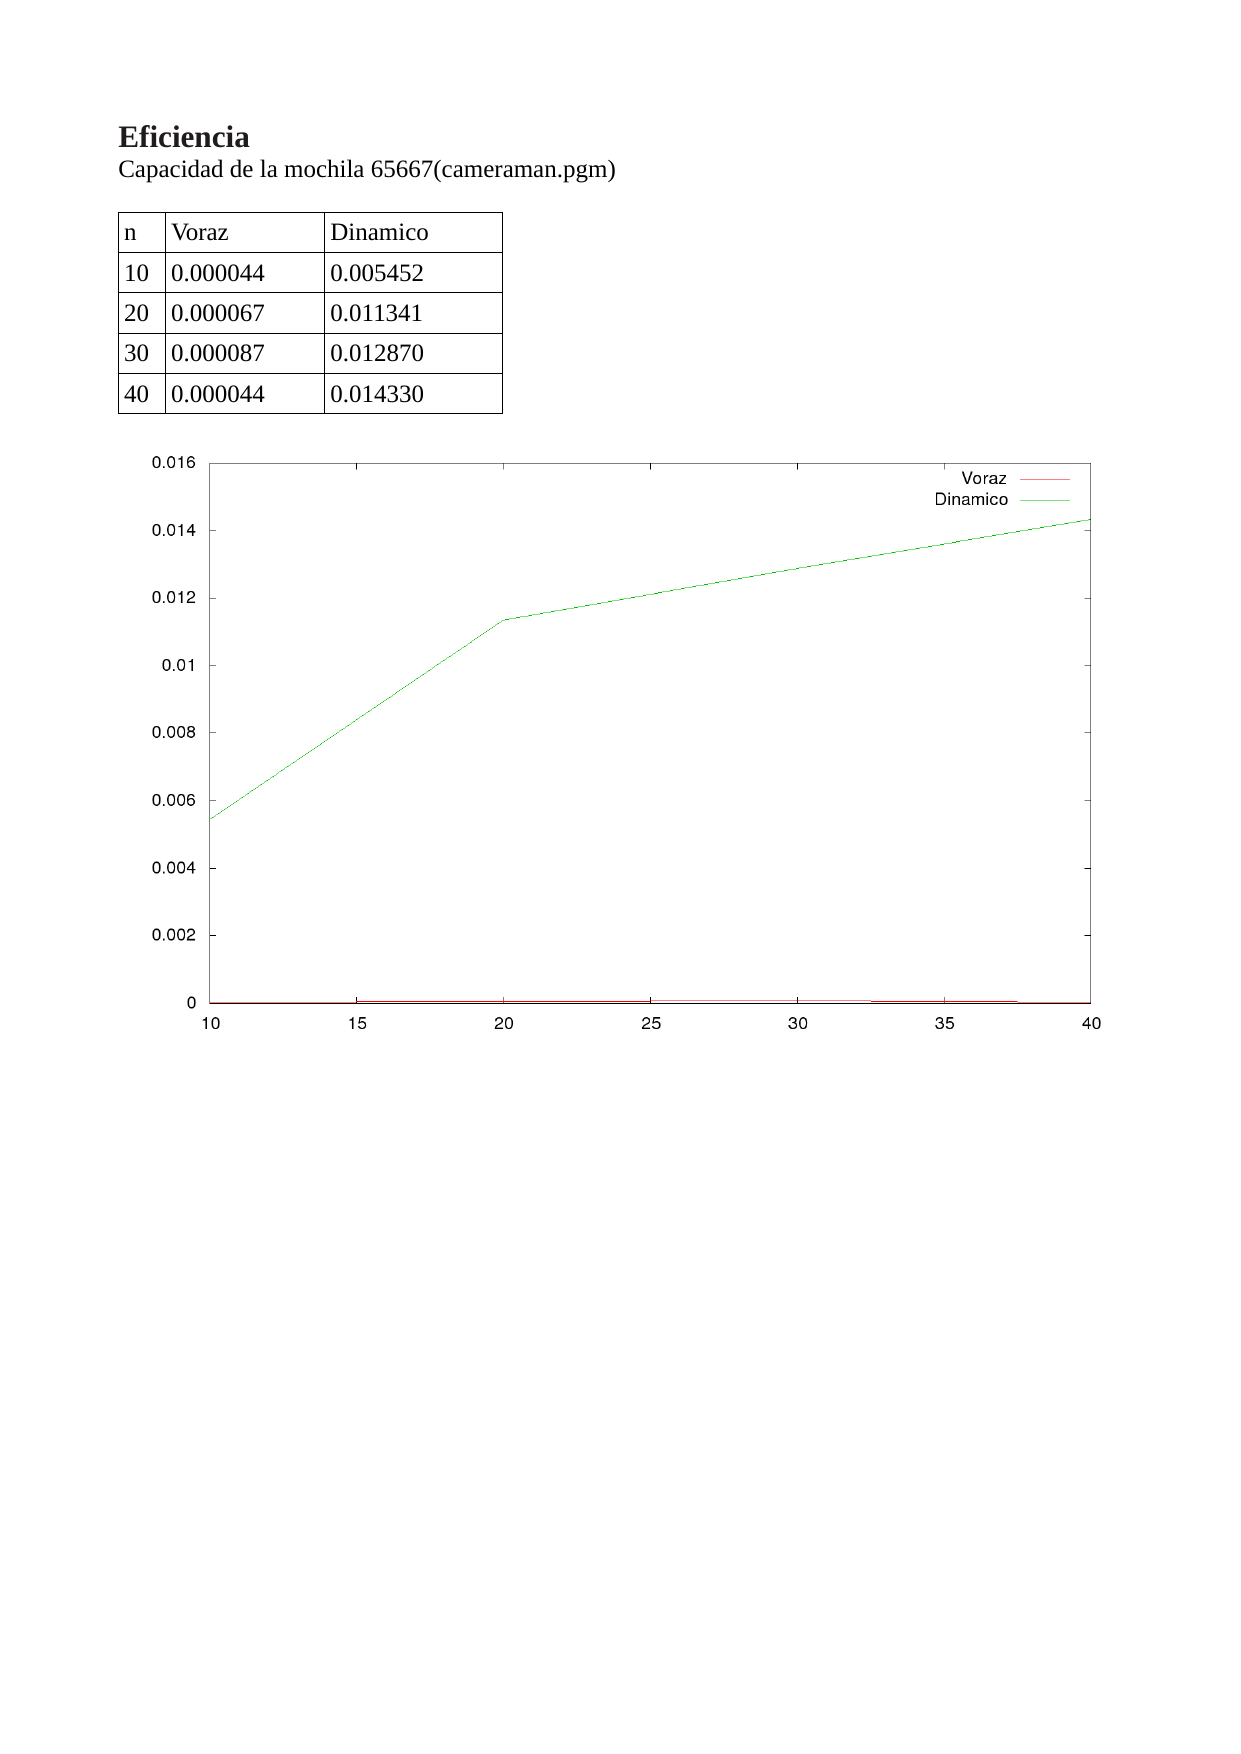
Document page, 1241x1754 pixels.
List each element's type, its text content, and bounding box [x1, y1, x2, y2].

table_cell 10 [119, 253, 165, 292]
table_header Voraz [166, 213, 324, 252]
text Capacidad de la mochila 65667(cameraman.pgm) [118, 154, 1122, 183]
table_header n [119, 213, 165, 252]
picture [118, 442, 1123, 1045]
table_cell 30 [119, 334, 165, 373]
text Eficiencia [118, 118, 1122, 154]
table_cell 0.005452 [325, 253, 502, 292]
table_cell 0.000087 [166, 334, 324, 373]
table_cell 0.000044 [166, 374, 324, 413]
table_cell 20 [119, 293, 165, 332]
table_cell 0.011341 [325, 293, 502, 332]
table_cell 0.014330 [325, 374, 502, 413]
table_cell 0.012870 [325, 334, 502, 373]
table_header Dinamico [325, 213, 502, 252]
table_cell 0.000044 [166, 253, 324, 292]
table_cell 40 [119, 374, 165, 413]
table_cell 0.000067 [166, 293, 324, 332]
